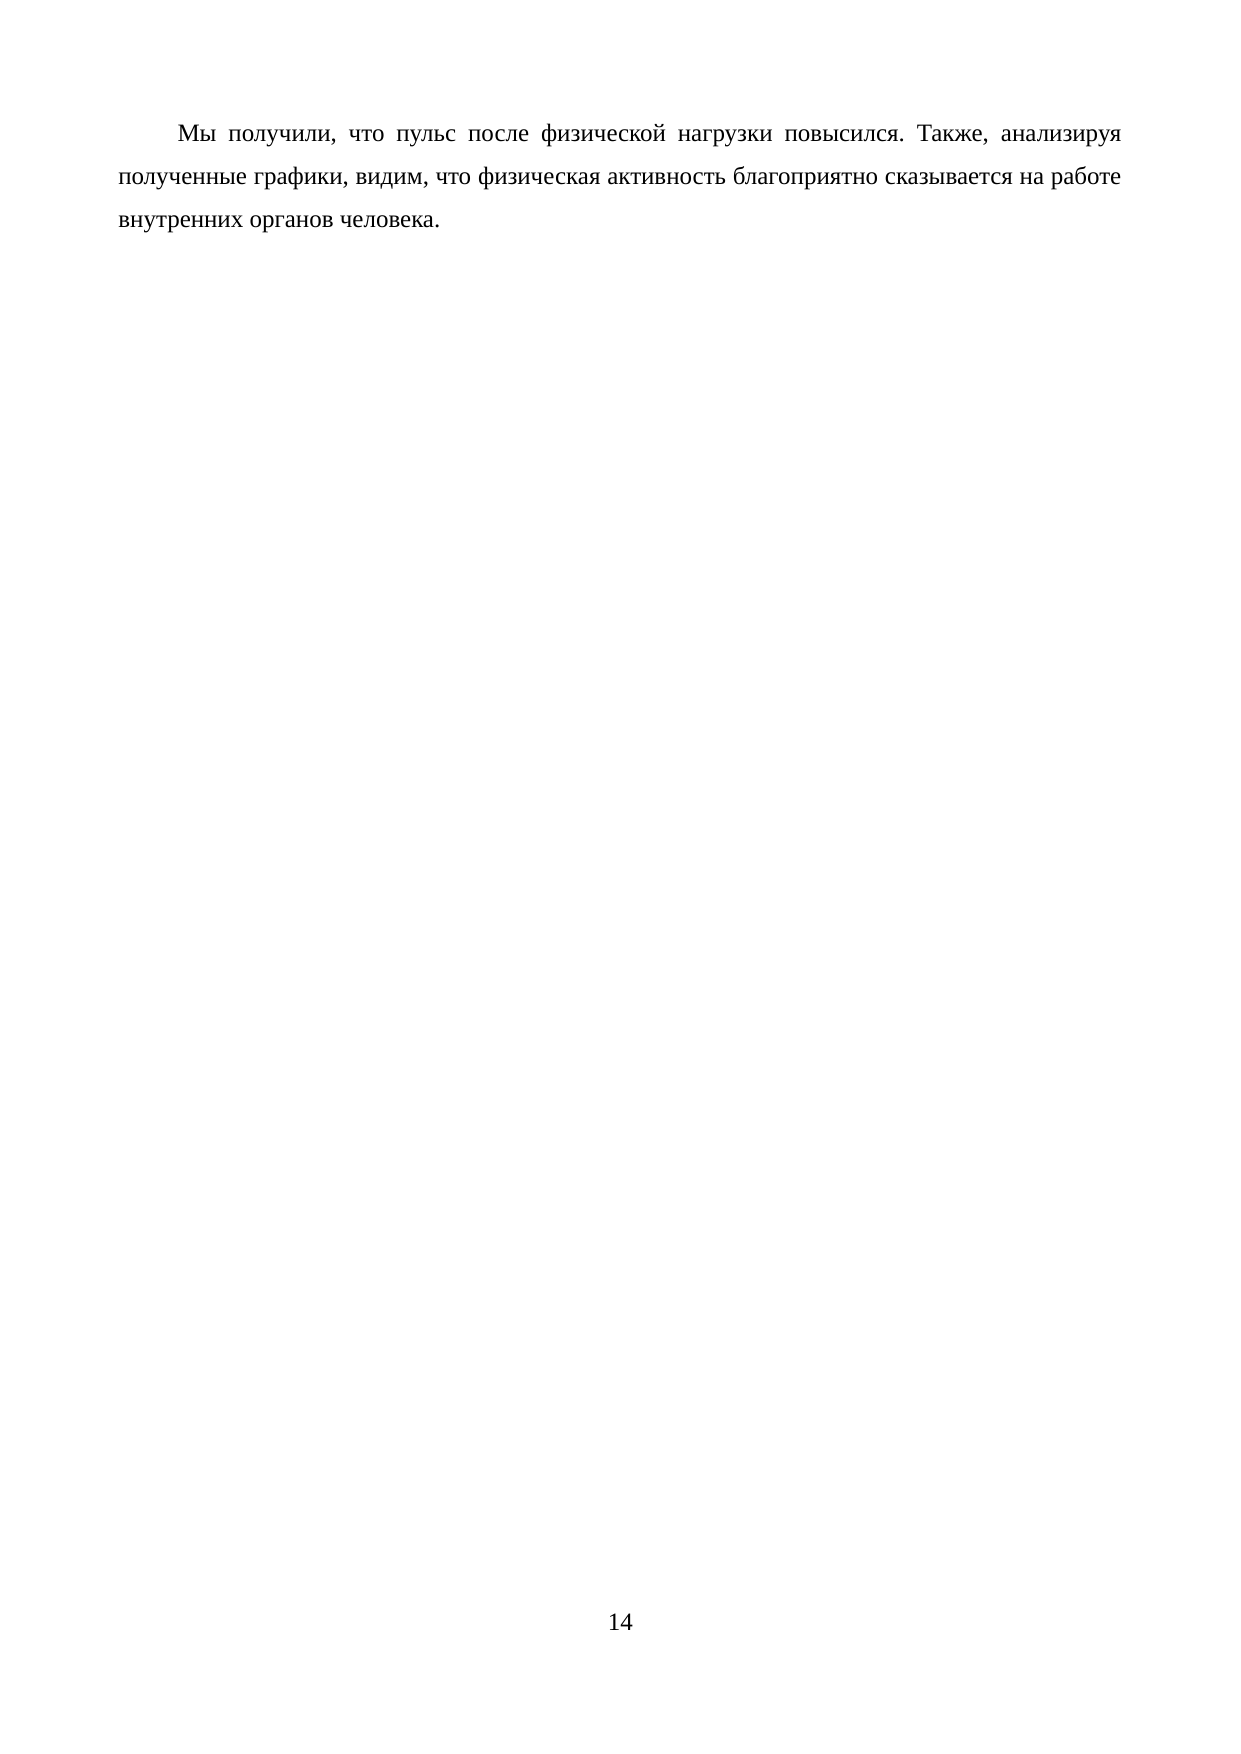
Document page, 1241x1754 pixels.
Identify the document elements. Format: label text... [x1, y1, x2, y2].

text Мы получили, что пульс после физической нагрузки повысился. Также, анализируя полученные графики, видим, что физическая активность благоприятно сказывается на работе внутренних органов человека. [118, 118, 1122, 233]
